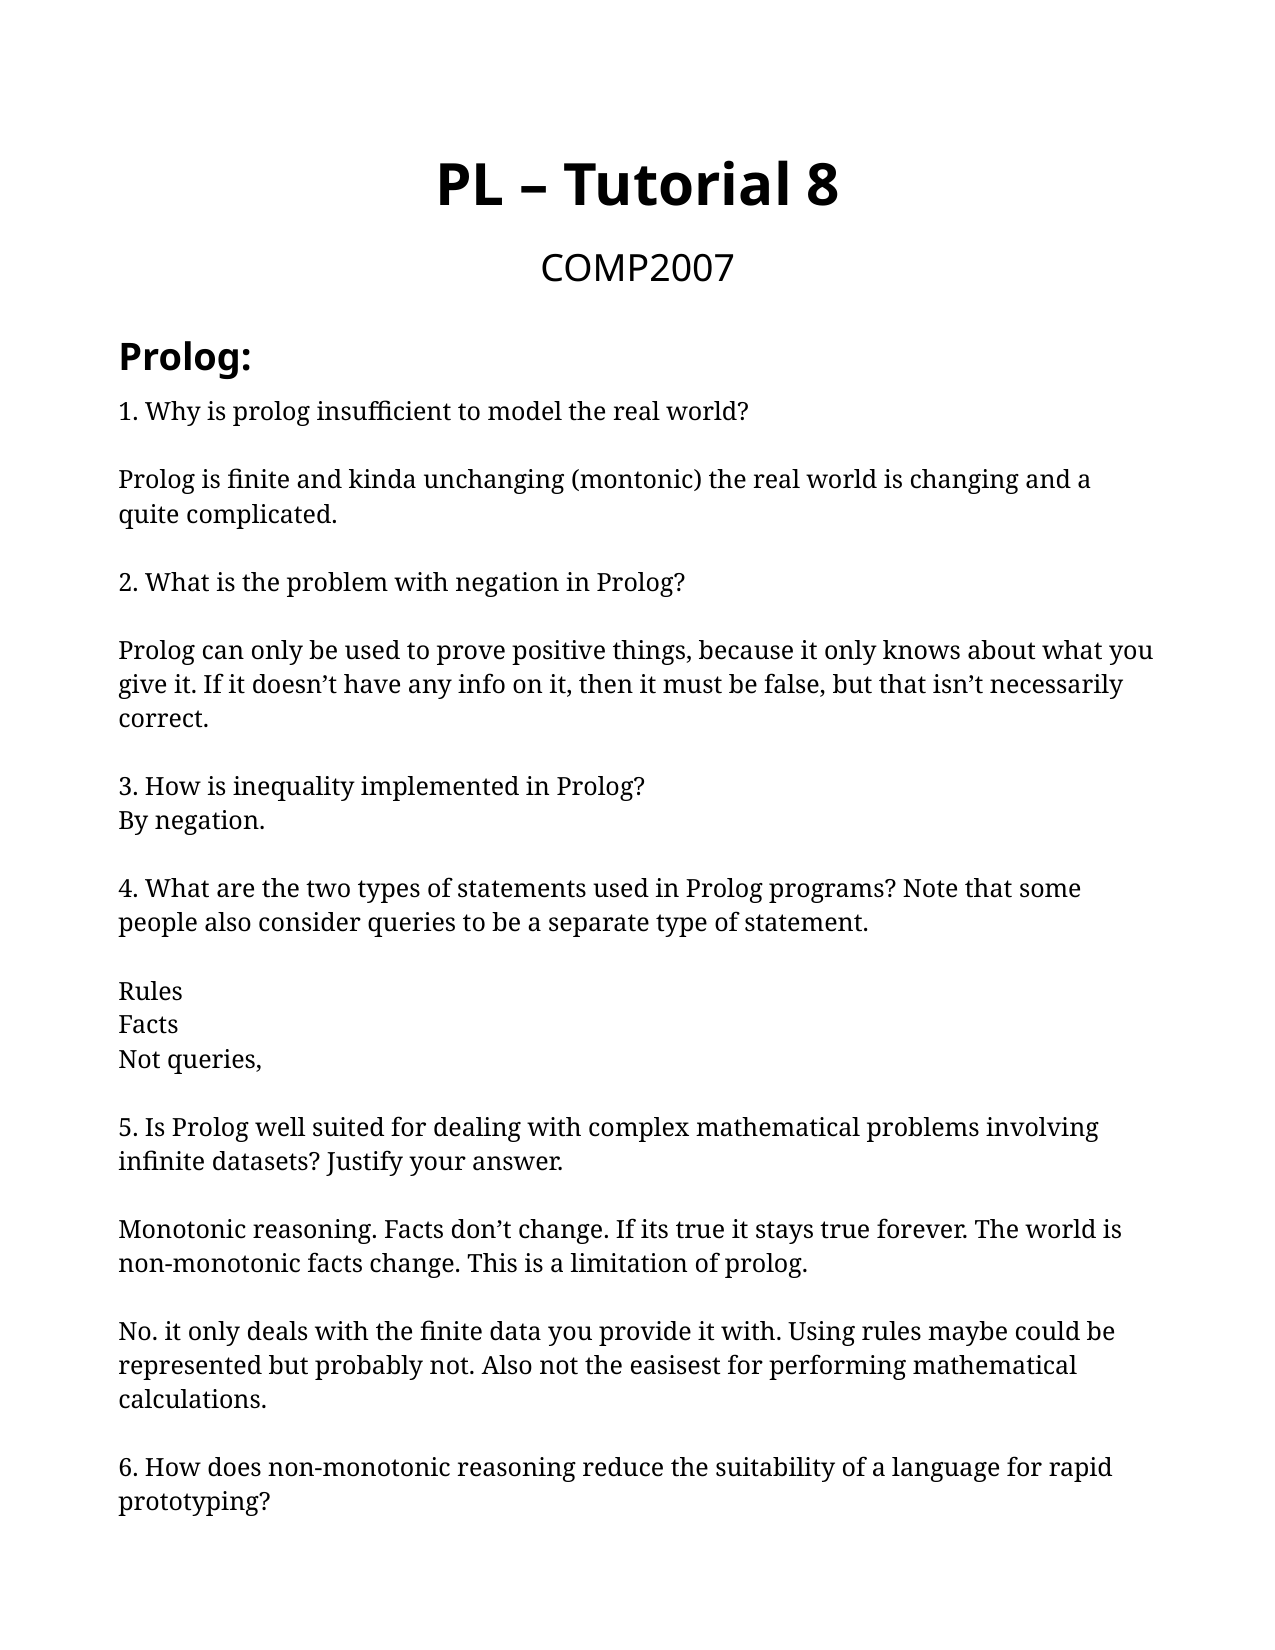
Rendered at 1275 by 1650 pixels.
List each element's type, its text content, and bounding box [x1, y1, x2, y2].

text No. it only deals with the finite data you provide it with. Using rules maybe could be represented but probably not. Also not the easisest for performing mathematical calculations. [118, 1314, 1157, 1416]
text Not queries, [118, 1041, 1157, 1075]
text Facts [118, 1007, 1157, 1041]
text Monotonic reasoning. Facts don’t change. If its true it stays true forever. The world is non-monotonic facts change. This is a limitation of prolog. [118, 1212, 1157, 1280]
text 1. Why is prolog insufficient to model the real world? [118, 394, 1157, 428]
text Rules [118, 973, 1157, 1007]
text 4. What are the two types of statements used in Prolog programs? Note that some people also consider queries to be a separate type of statement. [118, 871, 1157, 939]
text 3. How is inequality implemented in Prolog? [118, 769, 1157, 803]
title PL – Tutorial 8 [118, 143, 1157, 223]
text 5. Is Prolog well suited for dealing with complex mathematical problems involving infinite datasets? Justify your answer. [118, 1109, 1157, 1177]
text Prolog can only be used to prove positive things, because it only knows about what you give it. If it doesn’t have any info on it, then it must be false, but that isn’t necessarily correct. [118, 632, 1157, 735]
text Prolog is finite and kinda unchanging (montonic) the real world is changing and a quite complicated. [118, 462, 1157, 530]
text 6. How does non-monotonic reasoning reduce the suitability of a language for rapid prototyping? [118, 1450, 1157, 1518]
subtitle COMP2007 [118, 241, 1157, 292]
subtitle Prolog: [118, 330, 1157, 382]
text 2. What is the problem with negation in Prolog? [118, 564, 1157, 598]
text By negation. [118, 803, 1157, 837]
